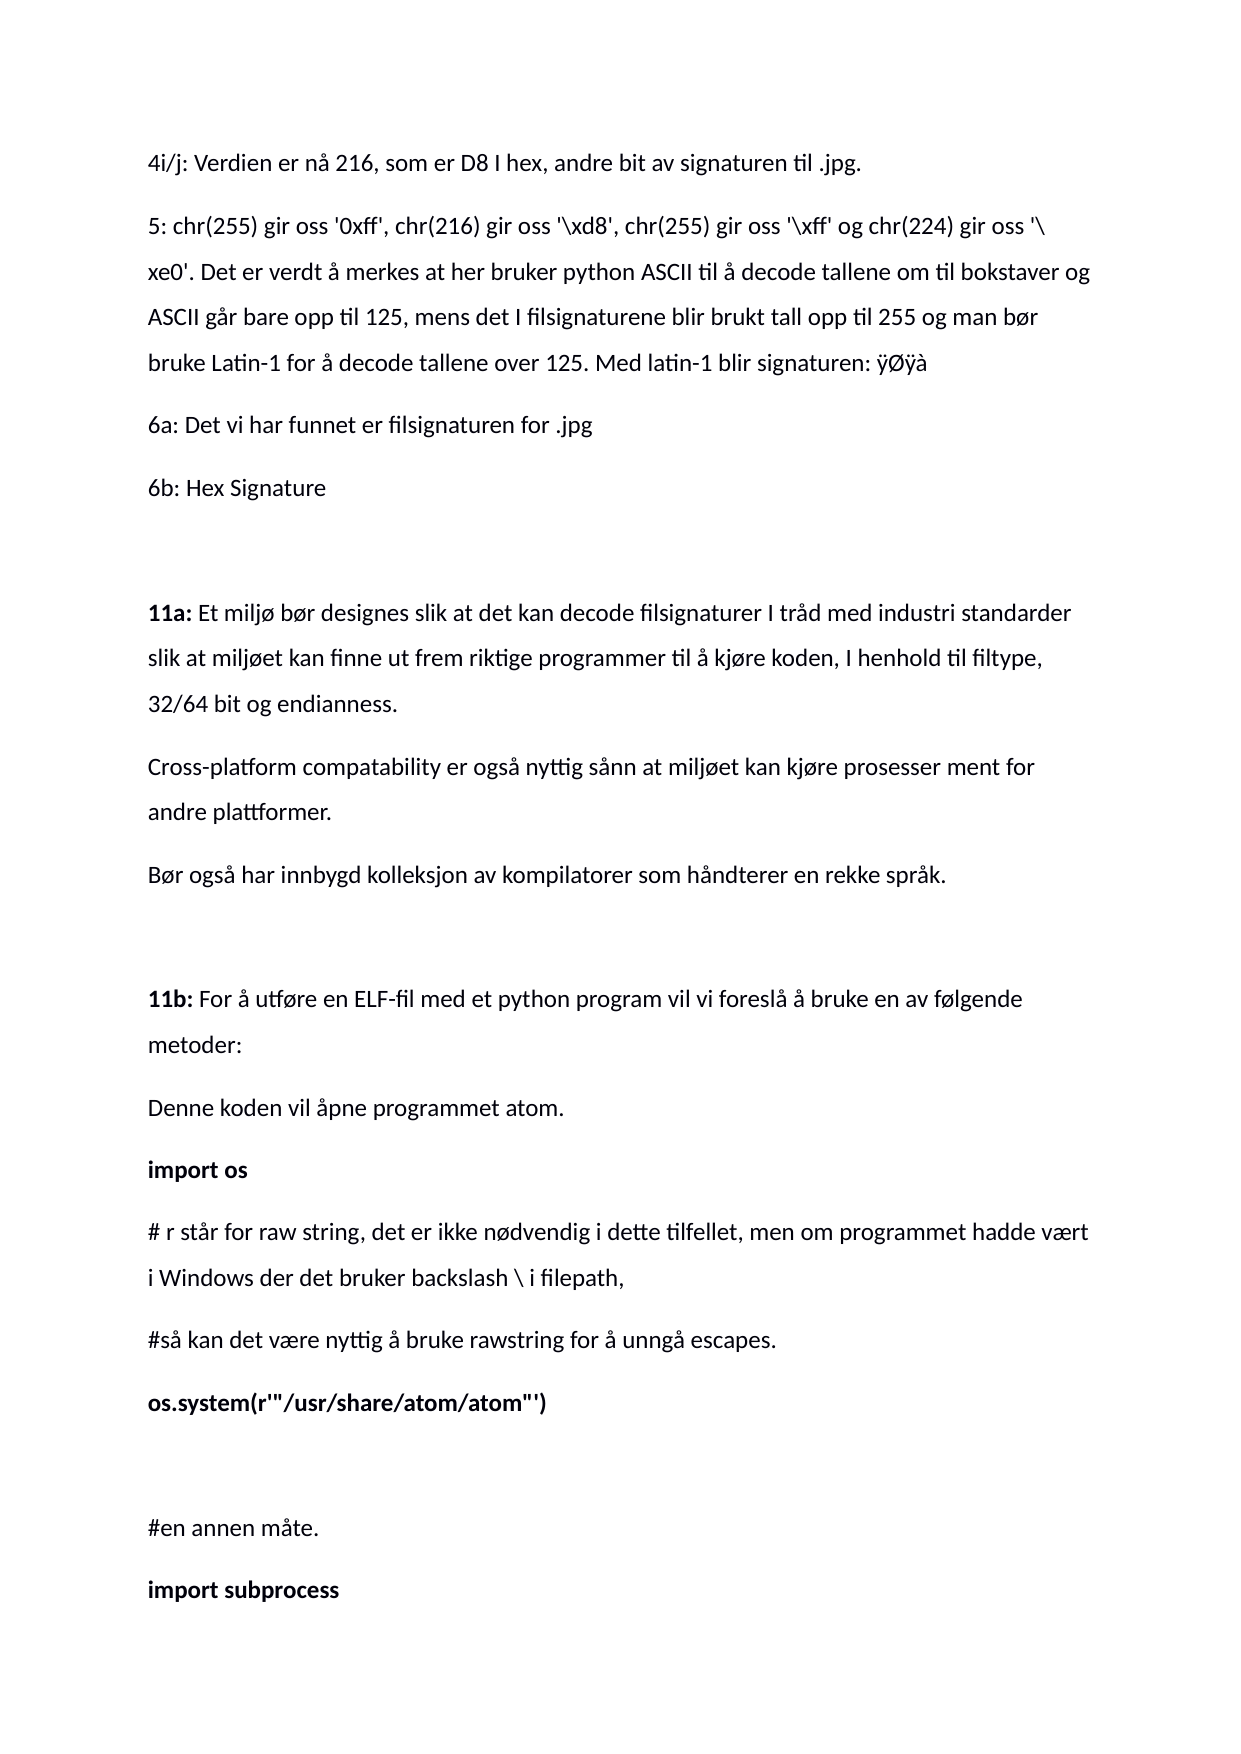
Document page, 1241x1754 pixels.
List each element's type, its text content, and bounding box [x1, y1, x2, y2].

text Cross-platform compatability er også nyttig sånn at miljøet kan kjøre prosesser ment for andre plattformer. [148, 751, 1093, 827]
text #så kan det være nyttig å bruke rawstring for å unngå escapes. [148, 1324, 1093, 1355]
text 5: chr(255) gir oss '0xff', chr(216) gir oss '\xd8', chr(255) gir oss '\xff' og chr(224) gir oss '\xe0'. Det er verdt å merkes at her bruker python ASCII til å decode tallene om til bokstaver og ASCII går bare opp til 125, mens det I filsignaturene blir brukt tall opp til 255 og man bør bruke Latin-1 for å decode tallene over 125. Med latin-1 blir signaturen: ÿØÿà [148, 210, 1093, 378]
text #en annen måte. [148, 1512, 1093, 1542]
text Denne koden vil åpne programmet atom. [148, 1092, 1093, 1122]
text 6b: Hex Signature [148, 472, 1093, 502]
text Bør også har innbygd kolleksjon av kompilatorer som håndterer en rekke språk. [148, 859, 1093, 889]
text 11b: For å utføre en ELF-fil med et python program vil vi foreslå å bruke en av følgende metoder: [148, 983, 1093, 1060]
text 4i/j: Verdien er nå 216, som er D8 I hex, andre bit av signaturen til .jpg. [148, 148, 1093, 178]
text # r står for raw string, det er ikke nødvendig i dette tilfellet, men om programmet hadde vært i Windows der det bruker backslash \ i filepath, [148, 1216, 1093, 1293]
text os.system(r'"/usr/share/atom/atom"') [148, 1387, 1093, 1417]
text 6a: Det vi har funnet er filsignaturen for .jpg [148, 409, 1093, 440]
text import subprocess [148, 1574, 1093, 1605]
text 11a: Et miljø bør designes slik at det kan decode filsignaturer I tråd med industri standarder slik at miljøet kan finne ut frem riktige programmer til å kjøre koden, I henhold til filtype, 32/64 bit og endianness. [148, 597, 1093, 719]
text import os [148, 1154, 1093, 1184]
